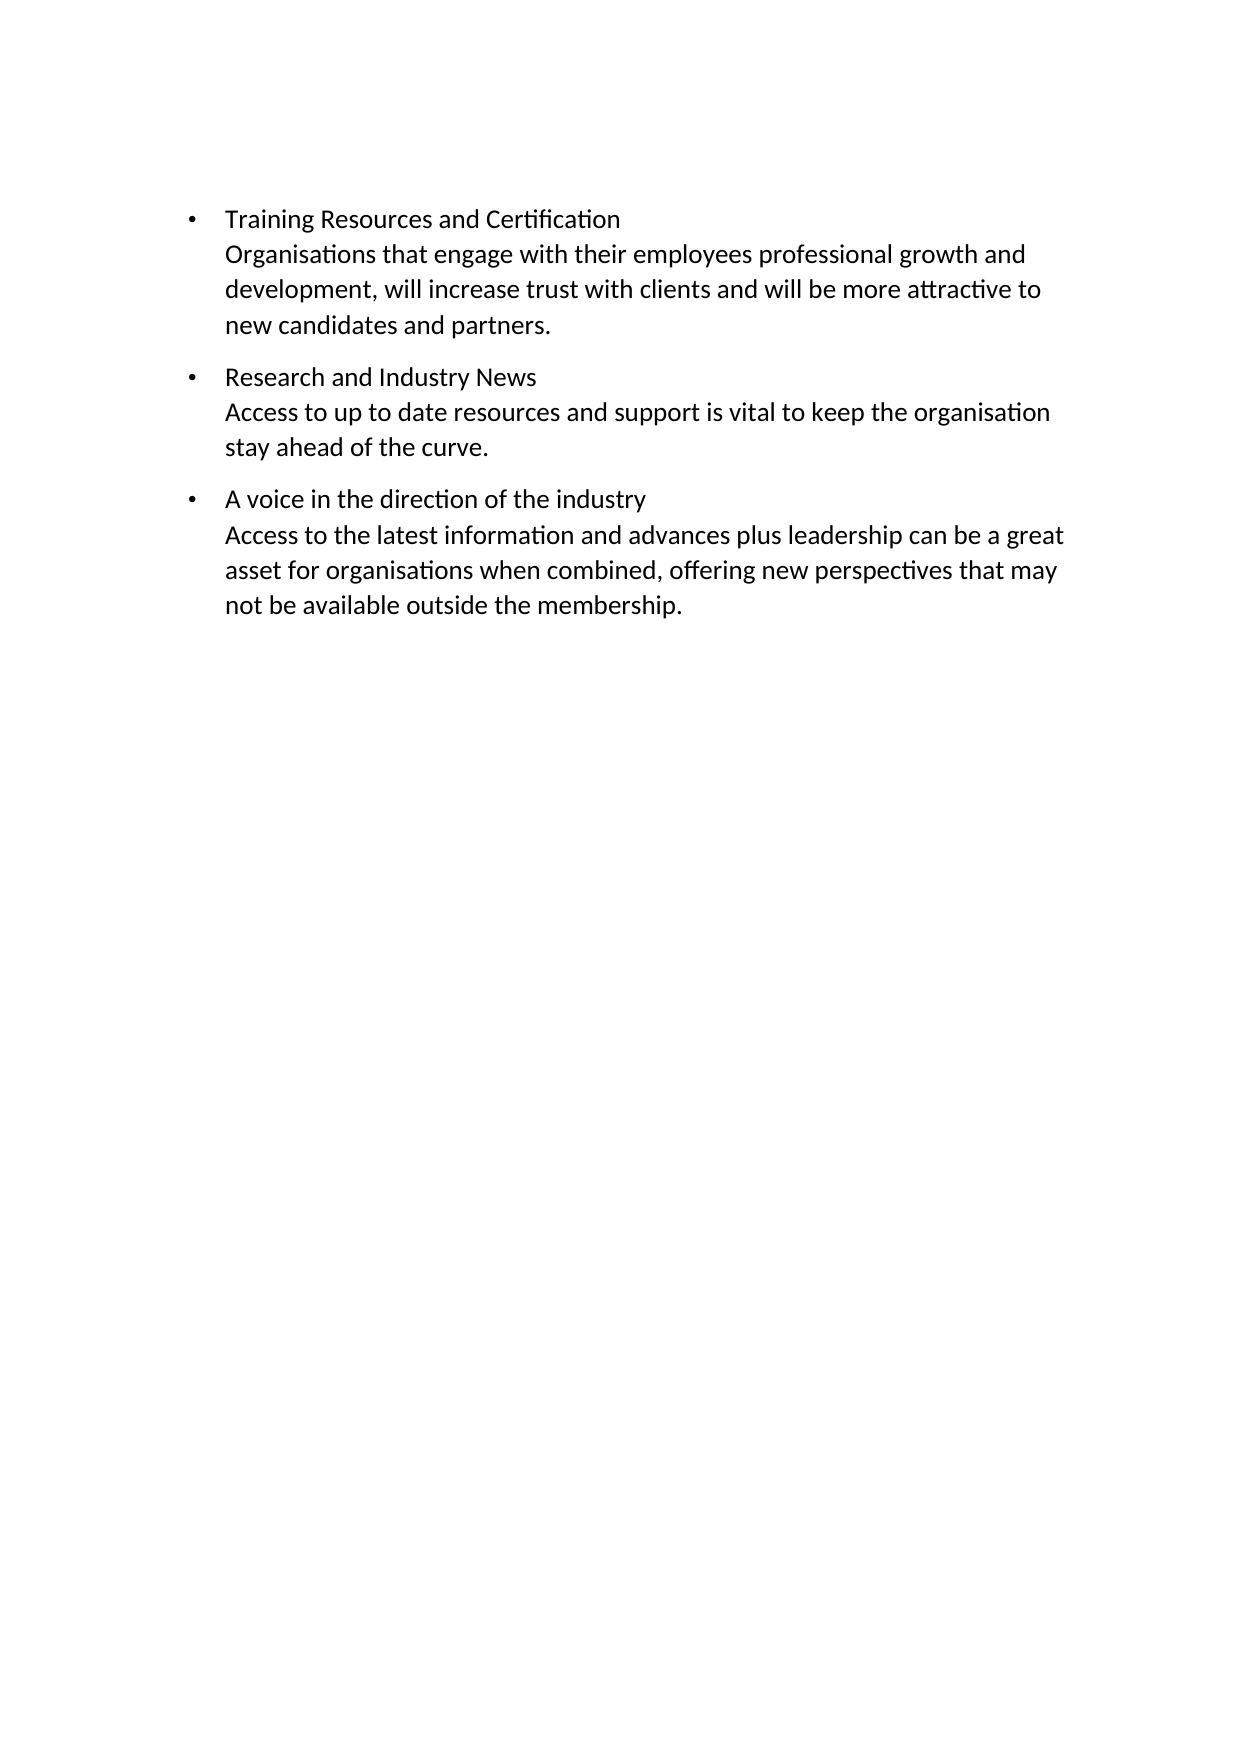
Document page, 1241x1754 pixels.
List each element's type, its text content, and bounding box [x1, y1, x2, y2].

list Training Resources and Certification Organisations that engage with their employees professional growth and development, will increase trust with clients and will be more attractive to new candidates and partners. [187, 202, 1090, 341]
list A voice in the direction of the industry Access to the latest information and advances plus leadership can be a great asset for organisations when combined, offering new perspectives that may not be available outside the membership. [187, 482, 1090, 621]
list Research and Industry News Access to up to date resources and support is vital to keep the organisation stay ahead of the curve. [187, 360, 1090, 463]
